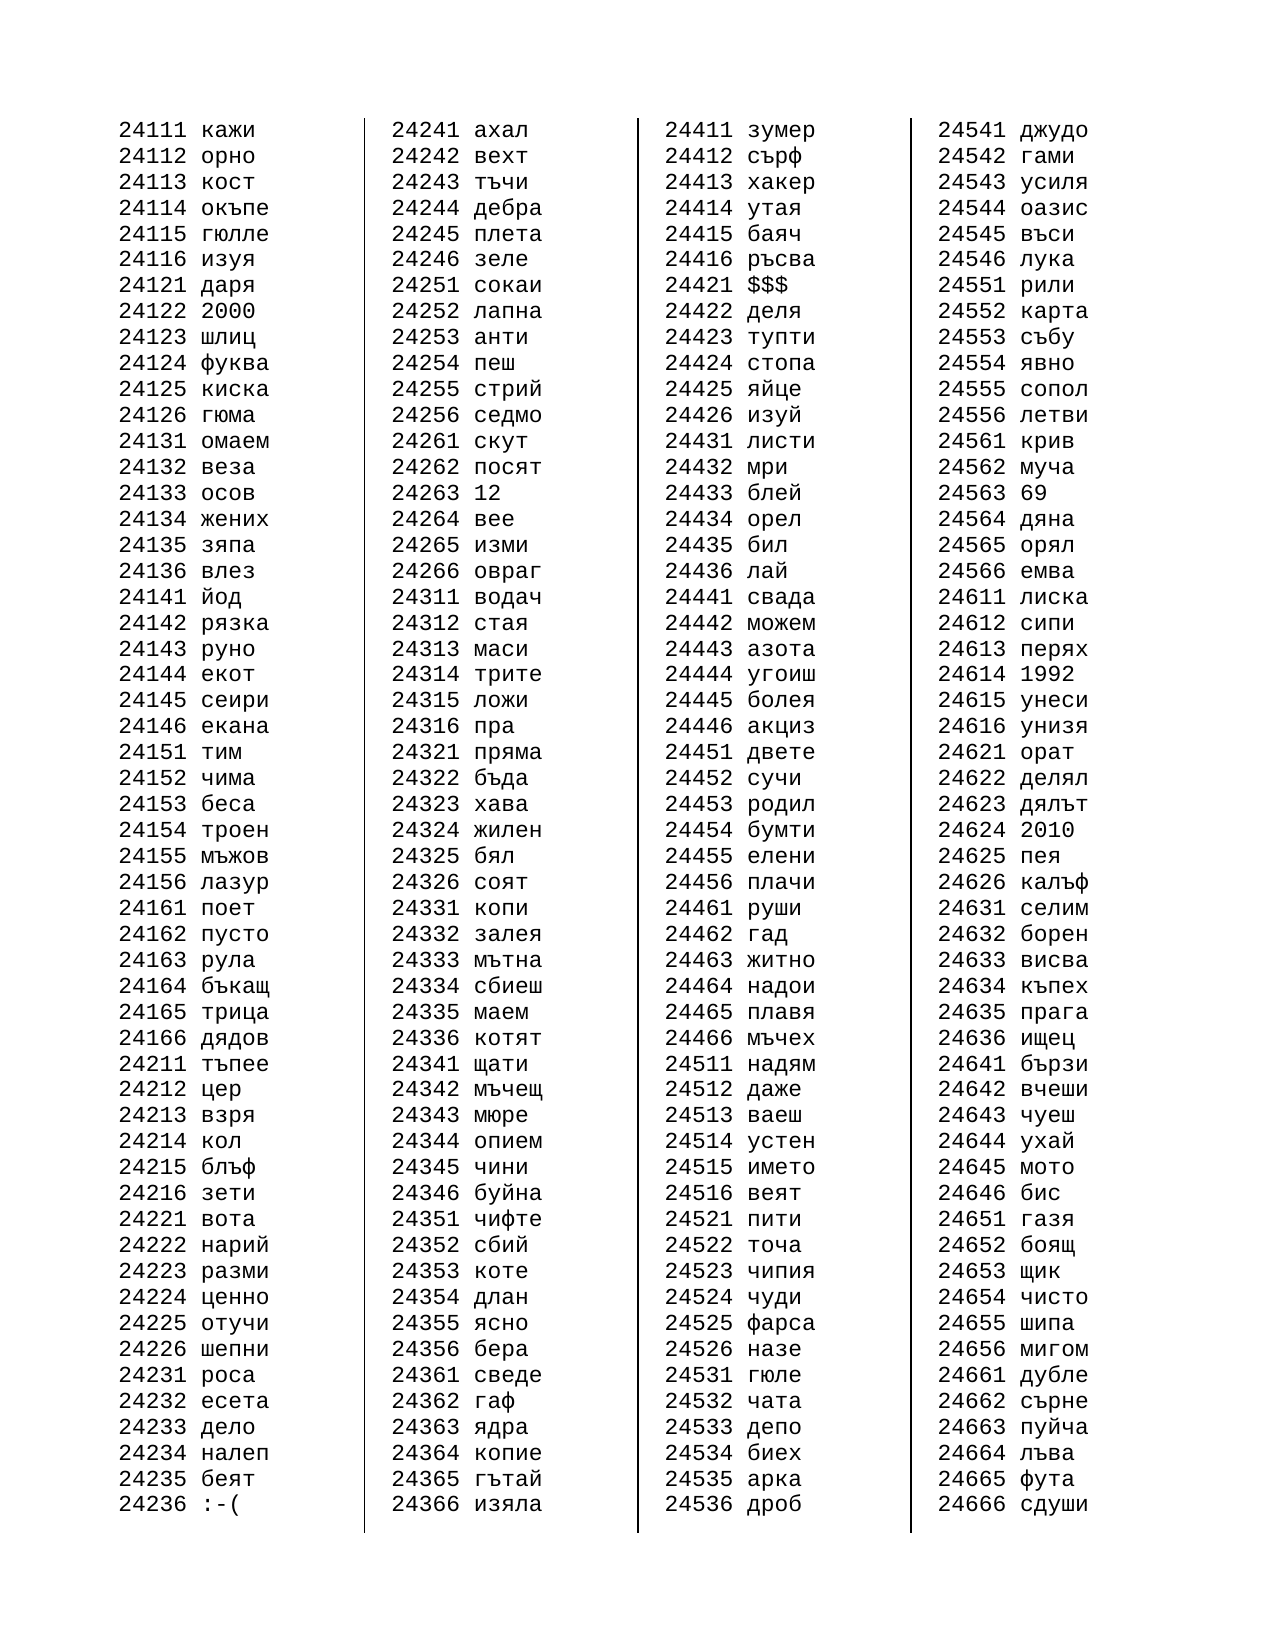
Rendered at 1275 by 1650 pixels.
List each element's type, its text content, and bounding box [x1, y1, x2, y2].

text 24656 мигом [937, 1337, 1157, 1363]
text 24613 перях [937, 637, 1157, 663]
text 24113 кост [118, 170, 337, 196]
text 24463 житно [664, 948, 883, 974]
text 24625 пея [937, 844, 1157, 870]
text 24424 стопа [664, 352, 883, 377]
text 24611 лиска [937, 585, 1157, 611]
text 24614 1992 [937, 663, 1157, 689]
text 24366 изяла [391, 1493, 610, 1519]
text 24453 родил [664, 792, 883, 818]
text 24462 гад [664, 922, 883, 948]
text 24162 пусто [118, 922, 337, 948]
text 24555 сопол [937, 377, 1157, 403]
text 24241 ахал [391, 118, 610, 144]
text 24545 въси [937, 222, 1157, 248]
text 24431 листи [664, 429, 883, 455]
text 24465 плавя [664, 1000, 883, 1026]
text 24633 висва [937, 948, 1157, 974]
text 24324 жилен [391, 818, 610, 844]
text 24564 дяна [937, 507, 1157, 533]
text 24664 лъва [937, 1441, 1157, 1467]
text 24112 орно [118, 144, 337, 170]
text 24525 фарса [664, 1311, 883, 1337]
text 24336 котят [391, 1026, 610, 1052]
text 24252 лапна [391, 300, 610, 326]
text 24454 бумти [664, 818, 883, 844]
text 24163 рула [118, 948, 337, 974]
text 24413 хакер [664, 170, 883, 196]
text 24222 нарий [118, 1233, 337, 1259]
text 24253 анти [391, 326, 610, 352]
text 24223 разми [118, 1259, 337, 1285]
text 24436 лай [664, 559, 883, 585]
text 24565 орял [937, 533, 1157, 559]
text 24551 рили [937, 274, 1157, 300]
text 24423 тупти [664, 326, 883, 352]
text 24446 акциз [664, 715, 883, 741]
text 24132 веза [118, 455, 337, 481]
text 24134 жених [118, 507, 337, 533]
text 24444 угоиш [664, 663, 883, 689]
text 24233 дело [118, 1415, 337, 1441]
text 24166 дядов [118, 1026, 337, 1052]
text 24243 тъчи [391, 170, 610, 196]
text 24126 гюма [118, 403, 337, 429]
text 24315 ложи [391, 689, 610, 715]
text 24533 депо [664, 1415, 883, 1441]
text 24362 гаф [391, 1389, 610, 1415]
text 24154 троен [118, 818, 337, 844]
text 24636 ищец [937, 1026, 1157, 1052]
text 24333 мътна [391, 948, 610, 974]
text 24266 овраг [391, 559, 610, 585]
text 24242 вехт [391, 144, 610, 170]
text 24553 събу [937, 326, 1157, 352]
text 24515 името [664, 1156, 883, 1182]
text 24211 тъпее [118, 1052, 337, 1078]
text 24254 пеш [391, 352, 610, 377]
text 24354 длан [391, 1285, 610, 1311]
text 24334 сбиеш [391, 974, 610, 1000]
text 24262 посят [391, 455, 610, 481]
text 24662 сърне [937, 1389, 1157, 1415]
text 24365 гътай [391, 1467, 610, 1493]
text 24655 шипа [937, 1311, 1157, 1337]
text 24136 влез [118, 559, 337, 585]
text 24234 налеп [118, 1441, 337, 1467]
text 24464 надои [664, 974, 883, 1000]
text 24526 назе [664, 1337, 883, 1363]
text 24634 къпех [937, 974, 1157, 1000]
text 24245 плета [391, 222, 610, 248]
text 24541 джудо [937, 118, 1157, 144]
text 24635 прага [937, 1000, 1157, 1026]
text 24363 ядра [391, 1415, 610, 1441]
text 24225 отучи [118, 1311, 337, 1337]
text 24322 бъда [391, 767, 610, 792]
text 24524 чуди [664, 1285, 883, 1311]
text 24416 ръсва [664, 248, 883, 274]
text 24244 дебра [391, 196, 610, 222]
text 24232 есета [118, 1389, 337, 1415]
text 24351 чифте [391, 1207, 610, 1233]
text 24124 фуква [118, 352, 337, 377]
text 24455 елени [664, 844, 883, 870]
text 24346 буйна [391, 1182, 610, 1207]
text 24626 калъф [937, 870, 1157, 896]
text 24161 поет [118, 896, 337, 922]
text 24145 сеири [118, 689, 337, 715]
text 24616 унизя [937, 715, 1157, 741]
text 24622 делял [937, 767, 1157, 792]
text 24235 беят [118, 1467, 337, 1493]
text 24456 плачи [664, 870, 883, 896]
text 24512 даже [664, 1078, 883, 1104]
text 24125 киска [118, 377, 337, 403]
text 24214 кол [118, 1130, 337, 1156]
text 24111 кажи [118, 118, 337, 144]
text 24624 2010 [937, 818, 1157, 844]
text 24352 сбий [391, 1233, 610, 1259]
text 24451 двете [664, 741, 883, 767]
text 24115 гюлле [118, 222, 337, 248]
text 24542 гами [937, 144, 1157, 170]
text 24422 деля [664, 300, 883, 326]
text 24543 усиля [937, 170, 1157, 196]
text 24433 блей [664, 481, 883, 507]
text 24314 трите [391, 663, 610, 689]
text 24516 веят [664, 1182, 883, 1207]
text 24642 вчеши [937, 1078, 1157, 1104]
text 24151 тим [118, 741, 337, 767]
text 24236 :-( [118, 1493, 337, 1519]
text 24434 орел [664, 507, 883, 533]
text 24331 копи [391, 896, 610, 922]
text 24452 сучи [664, 767, 883, 792]
text 24632 борен [937, 922, 1157, 948]
text 24344 опием [391, 1130, 610, 1156]
text 24114 окъпе [118, 196, 337, 222]
text 24212 цер [118, 1078, 337, 1104]
text 24514 устен [664, 1130, 883, 1156]
text 24414 утая [664, 196, 883, 222]
text 24645 мото [937, 1156, 1157, 1182]
text 24221 вота [118, 1207, 337, 1233]
text 24312 стая [391, 611, 610, 637]
text 24534 биех [664, 1441, 883, 1467]
text 24521 пити [664, 1207, 883, 1233]
text 24644 ухай [937, 1130, 1157, 1156]
text 24556 летви [937, 403, 1157, 429]
text 24653 щик [937, 1259, 1157, 1285]
text 24226 шепни [118, 1337, 337, 1363]
text 24364 копие [391, 1441, 610, 1467]
text 24646 бис [937, 1182, 1157, 1207]
text 24415 баяч [664, 222, 883, 248]
text 24353 коте [391, 1259, 610, 1285]
text 24421 $$$ [664, 274, 883, 300]
text 24313 маси [391, 637, 610, 663]
text 24156 лазур [118, 870, 337, 896]
text 24342 мъчещ [391, 1078, 610, 1104]
text 24213 взря [118, 1104, 337, 1130]
text 24116 изуя [118, 248, 337, 274]
text 24265 изми [391, 533, 610, 559]
text 24135 зяпа [118, 533, 337, 559]
text 24554 явно [937, 352, 1157, 377]
text 24261 скут [391, 429, 610, 455]
text 24153 беса [118, 792, 337, 818]
text 24563 69 [937, 481, 1157, 507]
text 24466 мъчех [664, 1026, 883, 1052]
text 24216 зети [118, 1182, 337, 1207]
text 24531 гюле [664, 1363, 883, 1389]
text 24461 руши [664, 896, 883, 922]
text 24544 оазис [937, 196, 1157, 222]
text 24532 чата [664, 1389, 883, 1415]
text 24246 зеле [391, 248, 610, 274]
text 24152 чима [118, 767, 337, 792]
text 24143 руно [118, 637, 337, 663]
text 24165 трица [118, 1000, 337, 1026]
text 24144 екот [118, 663, 337, 689]
text 24411 зумер [664, 118, 883, 144]
text 24341 щати [391, 1052, 610, 1078]
text 24643 чуеш [937, 1104, 1157, 1130]
text 24343 мюре [391, 1104, 610, 1130]
text 24215 блъф [118, 1156, 337, 1182]
text 24441 свада [664, 585, 883, 611]
text 24561 крив [937, 429, 1157, 455]
text 24332 залея [391, 922, 610, 948]
text 24264 вее [391, 507, 610, 533]
text 24651 газя [937, 1207, 1157, 1233]
text 24356 бера [391, 1337, 610, 1363]
text 24426 изуй [664, 403, 883, 429]
text 24323 хава [391, 792, 610, 818]
text 24361 сведе [391, 1363, 610, 1389]
text 24523 чипия [664, 1259, 883, 1285]
text 24432 мри [664, 455, 883, 481]
text 24536 дроб [664, 1493, 883, 1519]
text 24631 селим [937, 896, 1157, 922]
text 24522 точа [664, 1233, 883, 1259]
text 24325 бял [391, 844, 610, 870]
text 24513 ваеш [664, 1104, 883, 1130]
text 24123 шлиц [118, 326, 337, 352]
text 24435 бил [664, 533, 883, 559]
text 24661 дубле [937, 1363, 1157, 1389]
text 24122 2000 [118, 300, 337, 326]
text 24142 рязка [118, 611, 337, 637]
text 24641 бързи [937, 1052, 1157, 1078]
text 24263 12 [391, 481, 610, 507]
text 24131 омаем [118, 429, 337, 455]
text 24654 чисто [937, 1285, 1157, 1311]
text 24316 пра [391, 715, 610, 741]
text 24425 яйце [664, 377, 883, 403]
text 24546 лука [937, 248, 1157, 274]
text 24445 болея [664, 689, 883, 715]
text 24256 седмо [391, 403, 610, 429]
text 24133 осов [118, 481, 337, 507]
text 24552 карта [937, 300, 1157, 326]
text 24231 роса [118, 1363, 337, 1389]
text 24224 ценно [118, 1285, 337, 1311]
text 24511 надям [664, 1052, 883, 1078]
text 24535 арка [664, 1467, 883, 1493]
text 24442 можем [664, 611, 883, 637]
text 24623 дялът [937, 792, 1157, 818]
text 24164 бъкащ [118, 974, 337, 1000]
text 24326 соят [391, 870, 610, 896]
text 24652 боящ [937, 1233, 1157, 1259]
text 24612 сипи [937, 611, 1157, 637]
text 24615 унеси [937, 689, 1157, 715]
text 24311 водач [391, 585, 610, 611]
text 24251 сокаи [391, 274, 610, 300]
text 24155 мъжов [118, 844, 337, 870]
text 24345 чини [391, 1156, 610, 1182]
text 24255 стрий [391, 377, 610, 403]
text 24335 маем [391, 1000, 610, 1026]
text 24146 екана [118, 715, 337, 741]
text 24412 сърф [664, 144, 883, 170]
text 24663 пуйча [937, 1415, 1157, 1441]
text 24321 пряма [391, 741, 610, 767]
text 24121 даря [118, 274, 337, 300]
text 24621 орат [937, 741, 1157, 767]
text 24665 фута [937, 1467, 1157, 1493]
text 24566 емва [937, 559, 1157, 585]
text 24666 сдуши [937, 1493, 1157, 1519]
text 24141 йод [118, 585, 337, 611]
text 24562 муча [937, 455, 1157, 481]
text 24443 азота [664, 637, 883, 663]
text 24355 ясно [391, 1311, 610, 1337]
